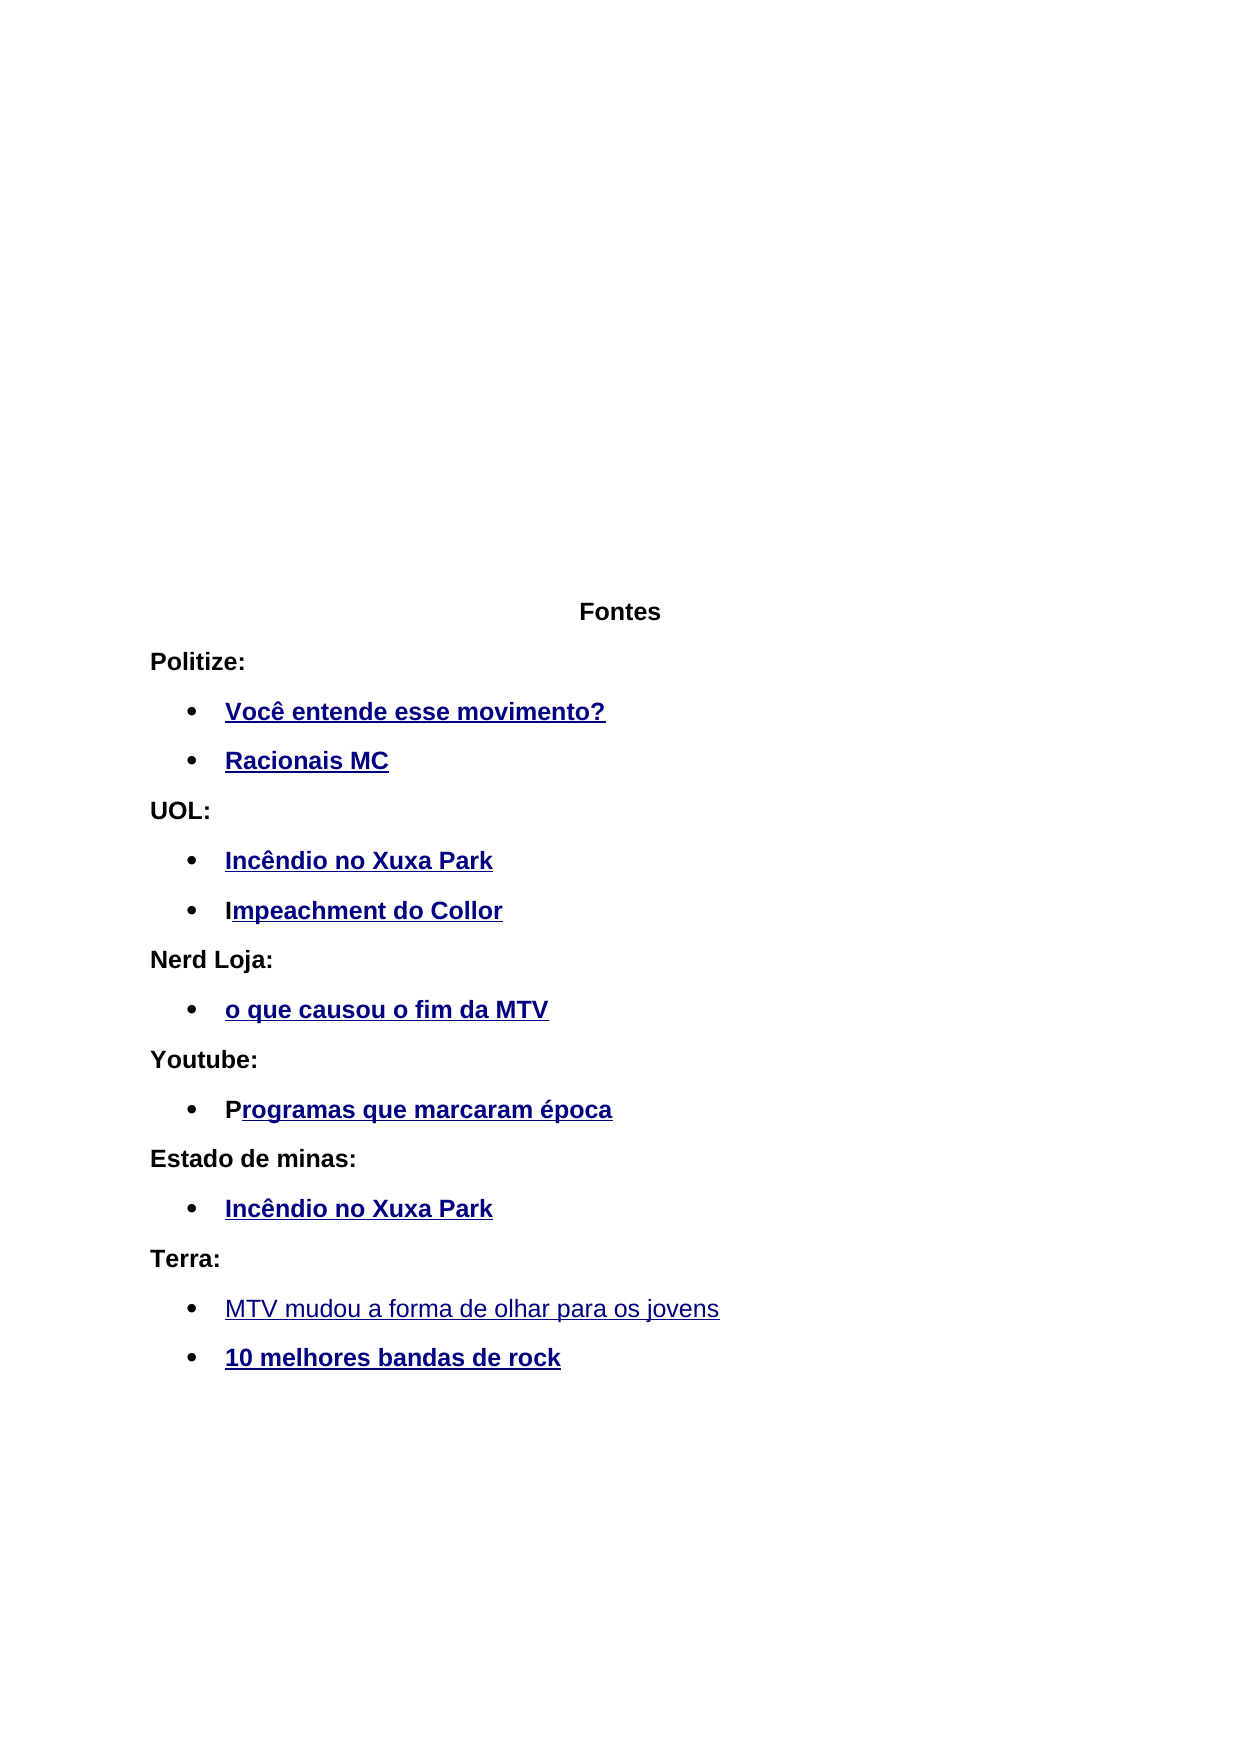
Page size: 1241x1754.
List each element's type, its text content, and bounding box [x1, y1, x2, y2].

list Você entende esse movimento? [187, 697, 1090, 725]
list Impeachment do Collor [187, 896, 1090, 924]
list Racionais MC [187, 746, 1090, 775]
text UOL: [150, 796, 1090, 825]
text Fontes [150, 597, 1090, 626]
list Incêndio no Xuxa Park [187, 1194, 1090, 1223]
text Nerd Loja: [150, 945, 1090, 974]
list Programas que marcaram época [187, 1094, 1090, 1123]
list o que causou o fim da MTV [187, 995, 1090, 1024]
text Estado de minas: [150, 1144, 1090, 1173]
text Politize: [150, 647, 1090, 676]
list MTV mudou a forma de olhar para os jovens [187, 1293, 1090, 1322]
text Terra: [150, 1244, 1090, 1273]
text Youtube: [150, 1045, 1090, 1074]
list Incêndio no Xuxa Park [187, 846, 1090, 875]
list 10 melhores bandas de rock [187, 1343, 1090, 1372]
